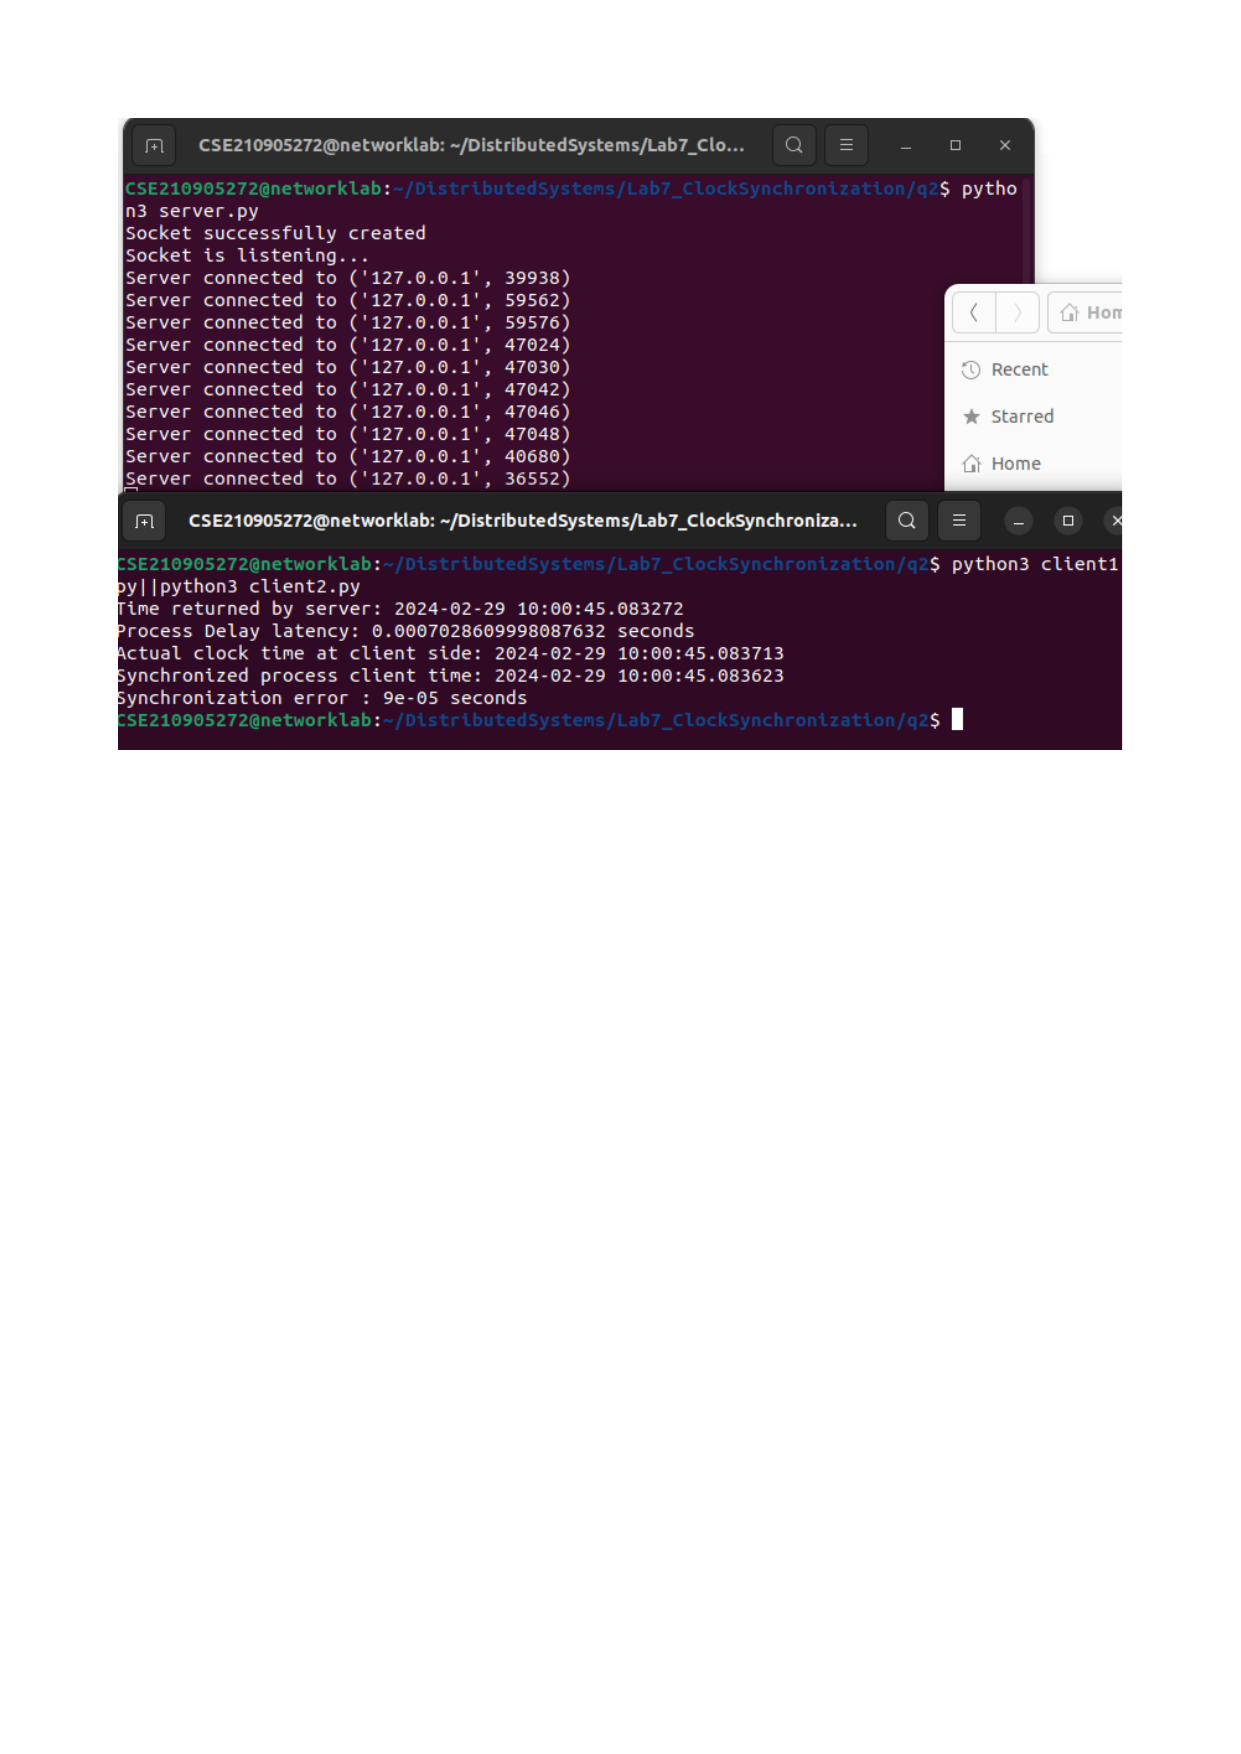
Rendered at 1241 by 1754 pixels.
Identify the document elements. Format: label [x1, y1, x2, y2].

picture [118, 118, 1123, 750]
